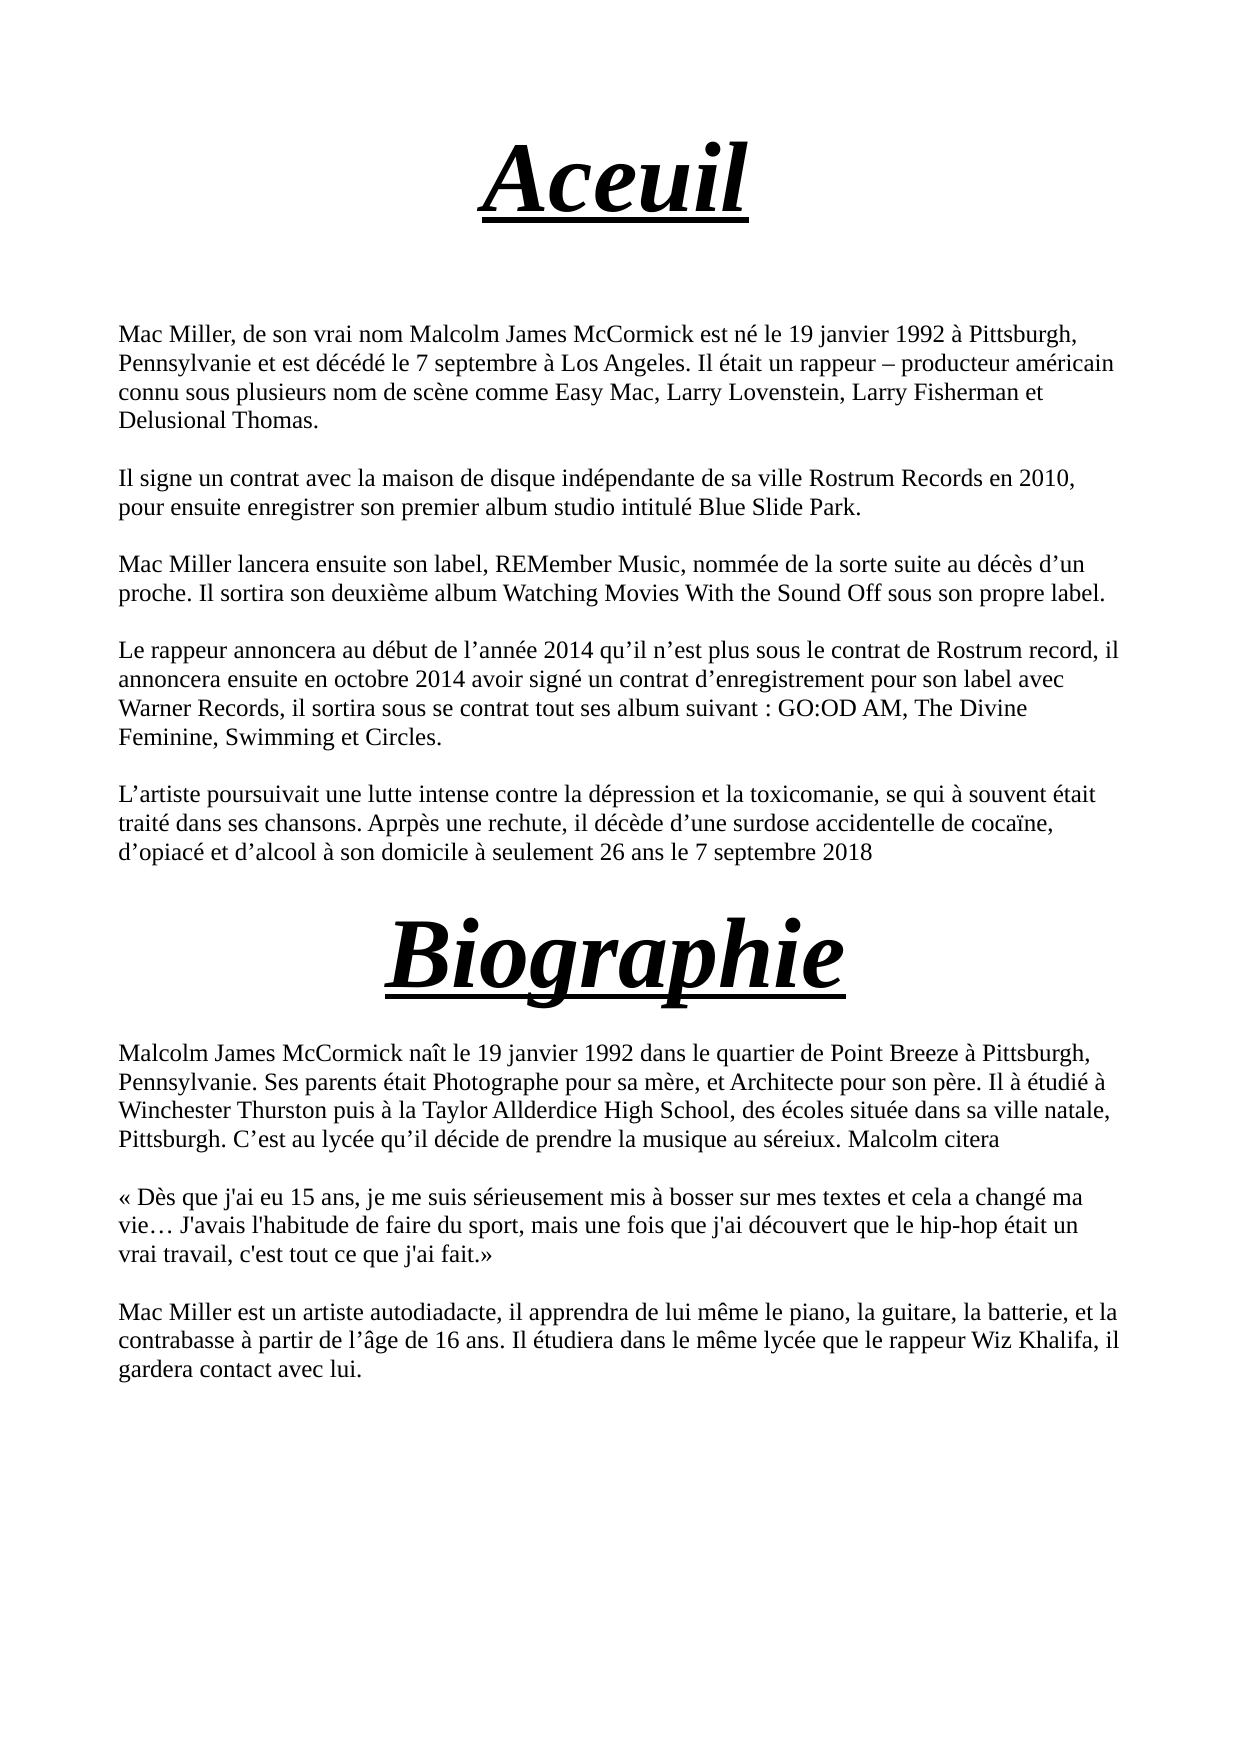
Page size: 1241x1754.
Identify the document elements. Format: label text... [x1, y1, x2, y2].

text Malcolm James McCormick naît le 19 janvier 1992 dans le quartier de Point Breeze à Pittsburgh, Pennsylvanie. Ses parents était Photographe pour sa mère, et Architecte pour son père. Il à étudié à Winchester Thurston puis à la Taylor Allderdice High School, des écoles située dans sa ville natale, Pittsburgh. C’est au lycée qu’il décide de prendre la musique au séreiux. Malcolm citera [118, 1038, 1122, 1153]
text Mac Miller, de son vrai nom Malcolm James McCormick est né le 19 janvier 1992 à Pittsburgh, Pennsylvanie et est décédé le 7 septembre à Los Angeles. Il était un rappeur – producteur américain connu sous plusieurs nom de scène comme Easy Mac, Larry Lovenstein, Larry Fisherman et Delusional Thomas. [118, 319, 1122, 434]
text Aceuil [118, 118, 1122, 233]
text Biographie [118, 894, 1122, 1009]
text Mac Miller est un artiste autodiadacte, il apprendra de lui même le piano, la guitare, la batterie, et la contrabasse à partir de l’âge de 16 ans. Il étudiera dans le même lycée que le rappeur Wiz Khalifa, il gardera contact avec lui. [118, 1297, 1122, 1383]
text Le rappeur annoncera au début de l’année 2014 qu’il n’est plus sous le contrat de Rostrum record, il annoncera ensuite en octobre 2014 avoir signé un contrat d’enregistrement pour son label avec Warner Records, il sortira sous se contrat tout ses album suivant : GO:OD AM, The Divine Feminine, Swimming et Circles. [118, 636, 1122, 751]
text « Dès que j'ai eu 15 ans, je me suis sérieusement mis à bosser sur mes textes et cela a changé ma vie… J'avais l'habitude de faire du sport, mais une fois que j'ai découvert que le hip-hop était un vrai travail, c'est tout ce que j'ai fait.» [118, 1182, 1122, 1268]
text Il signe un contrat avec la maison de disque indépendante de sa ville Rostrum Records en 2010, pour ensuite enregistrer son premier album studio intitulé Blue Slide Park. [118, 463, 1122, 521]
text Mac Miller lancera ensuite son label, REMember Music, nommée de la sorte suite au décès d’un proche. Il sortira son deuxième album Watching Movies With the Sound Off sous son propre label. [118, 549, 1122, 607]
text L’artiste poursuivait une lutte intense contre la dépression et la toxicomanie, se qui à souvent était traité dans ses chansons. Aprpès une rechute, il décède d’une surdose accidentelle de cocaïne, d’opiacé et d’alcool à son domicile à seulement 26 ans le 7 septembre 2018 [118, 779, 1122, 866]
